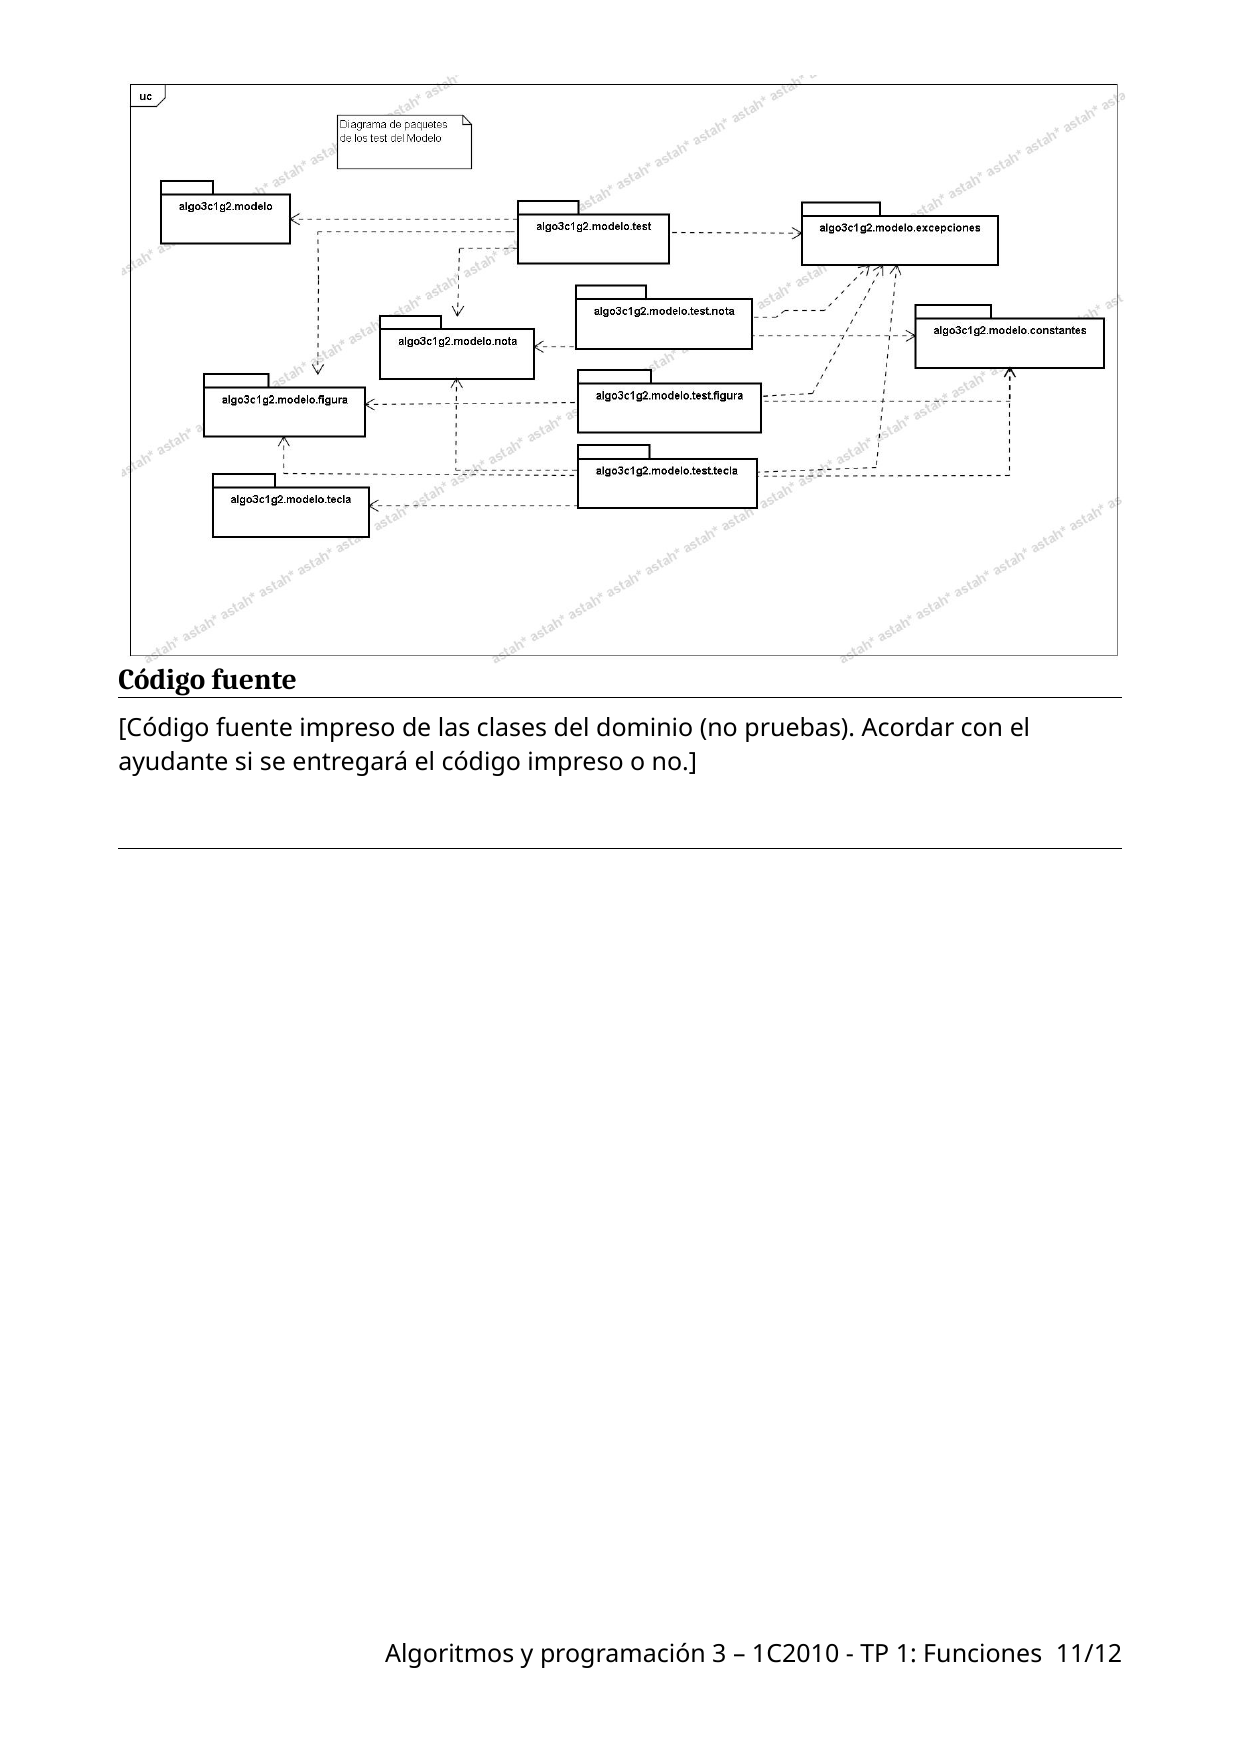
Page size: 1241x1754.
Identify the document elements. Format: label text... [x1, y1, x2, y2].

subtitle Código fuente [118, 147, 1122, 697]
text [Código fuente impreso de las clases del dominio (no pruebas). Acordar con el ayudante si se entregará el código impreso o no.] [118, 710, 1122, 778]
